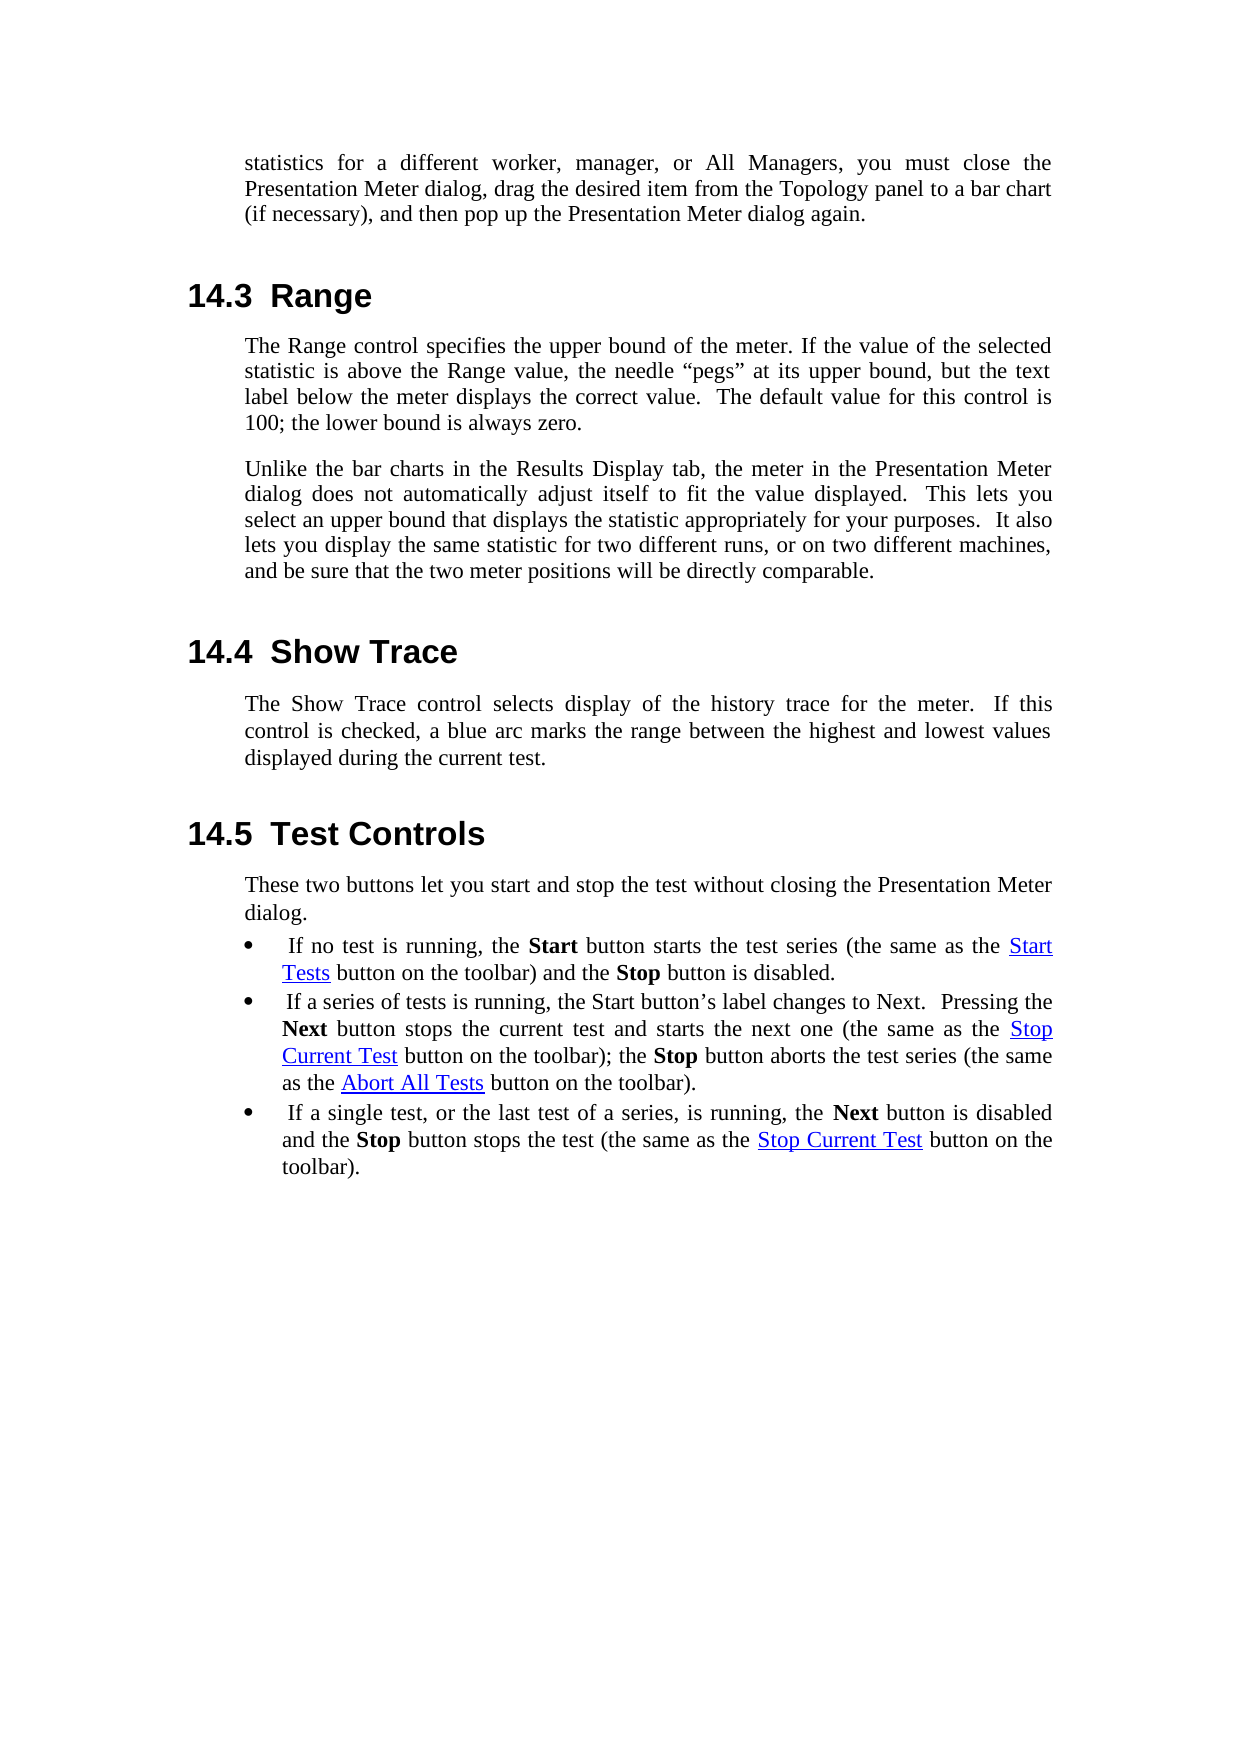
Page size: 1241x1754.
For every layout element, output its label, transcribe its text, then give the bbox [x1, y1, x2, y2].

text  If a series of tests is running, the Start button’s label changes to Next. Pressing the Next button stops the current test and starts the next one (the same as the Stop Current Test button on the toolbar); the Stop button aborts the test series (the same as the Abort All Tests button on the toolbar). [244, 987, 1053, 1096]
text  If no test is running, the Start button starts the test series (the same as the Start Tests button on the toolbar) and the Stop button is disabled. [244, 931, 1053, 985]
text The Show Trace control selects display of the history trace for the meter. If this control is checked, a blue arc marks the range between the highest and lowest values displayed during the current test. [244, 689, 1053, 771]
text Unlike the bar charts in the Results Display tab, the meter in the Presentation Meter dialog does not automatically adjust itself to fit the value displayed. This lets you select an upper bound that displays the statistic appropriately for your purposes. It also lets you display the same statistic for two different runs, or on two different machines, and be sure that the two meter positions will be directly comparable. [244, 456, 1053, 583]
text These two buttons let you start and stop the test without closing the Presentation Meter dialog. [244, 871, 1053, 925]
subtitle 14.4 Show Trace [187, 633, 1053, 671]
text  If a single test, or the last test of a series, is running, the Next button is disabled and the Stop button stops the test (the same as the Stop Current Test button on the toolbar). [244, 1098, 1053, 1179]
text statistics for a different worker, manager, or All Managers, you must close the Presentation Meter dialog, drag the desired item from the Topology panel to a bar chart (if necessary), and then pop up the Presentation Meter dialog again. [244, 150, 1053, 227]
subtitle 14.5 Test Controls [187, 814, 1053, 852]
text The Range control specifies the upper bound of the meter. If the value of the selected statistic is above the Range value, the needle “pegs” at its upper bound, but the text label below the meter displays the correct value. The default value for this control is 100; the lower bound is always zero. [244, 333, 1053, 435]
subtitle 14.3 Range [187, 277, 1053, 314]
